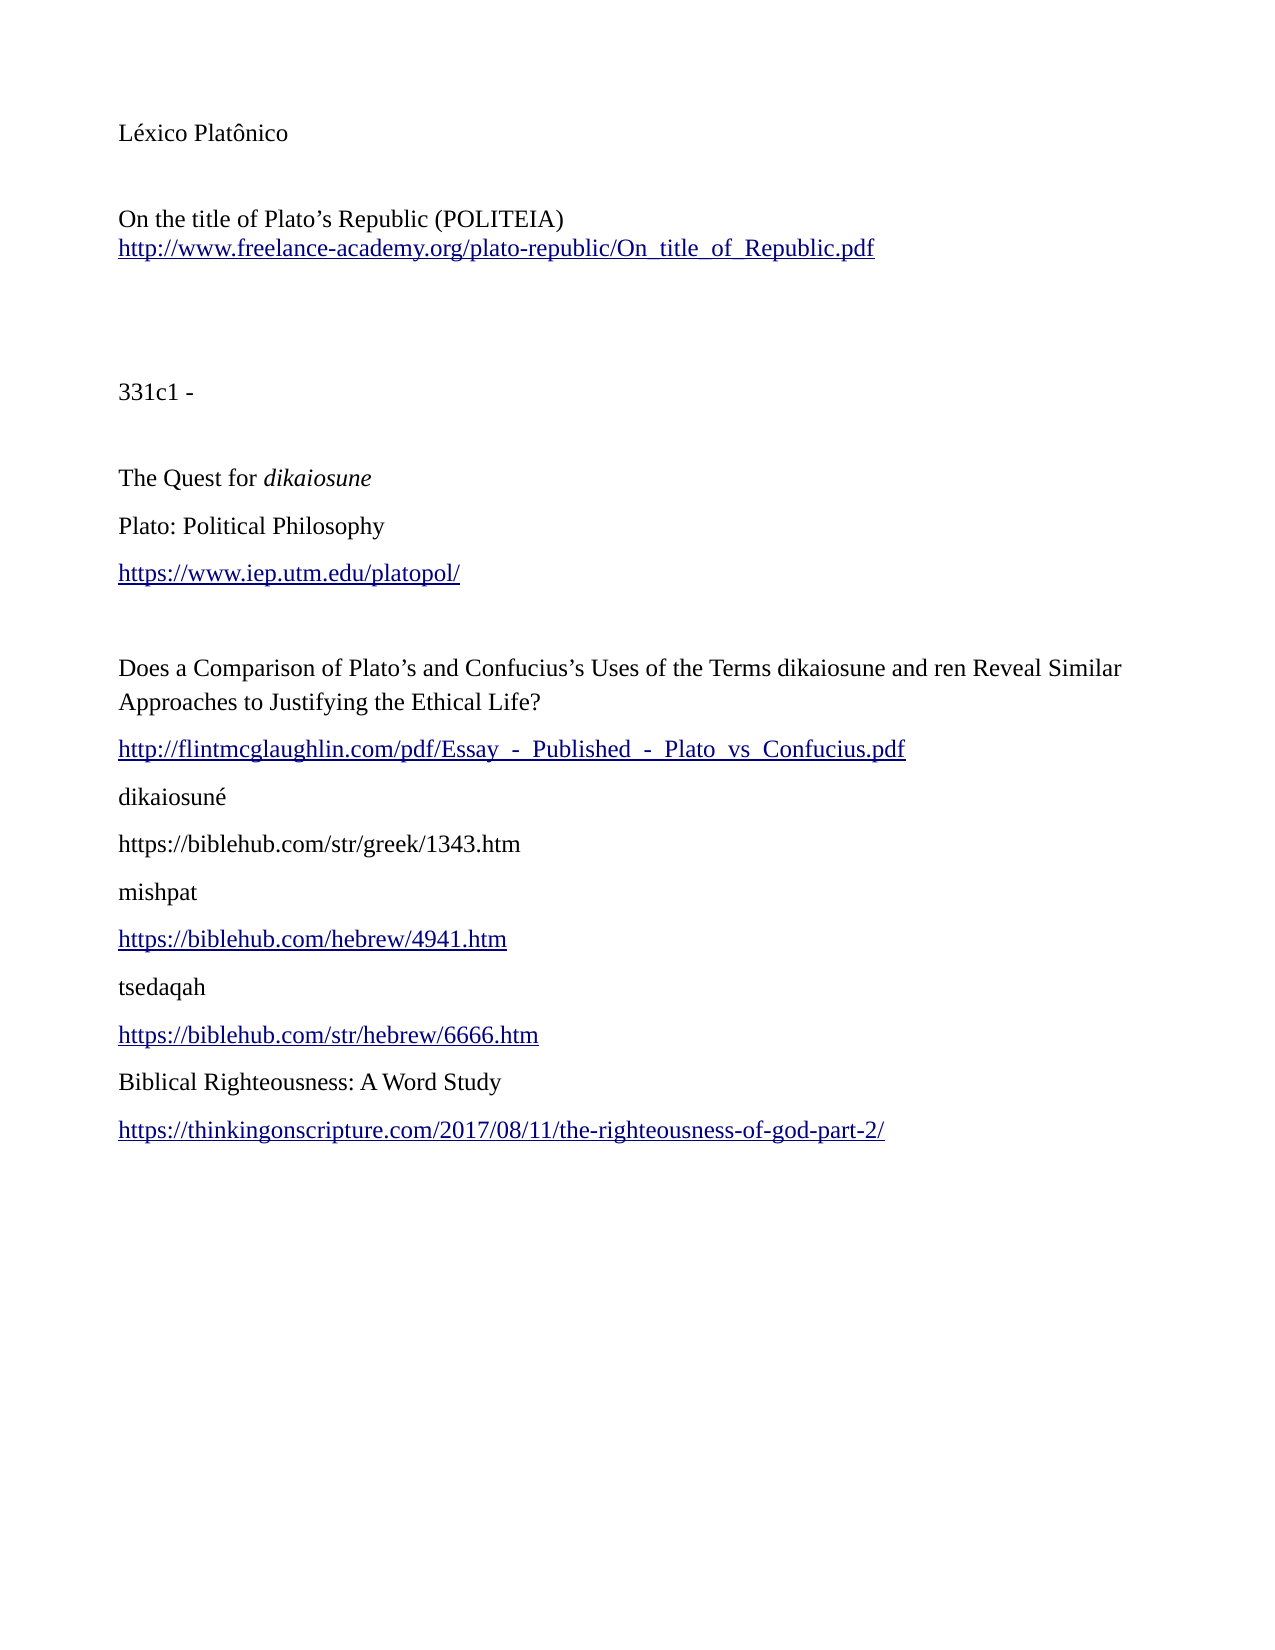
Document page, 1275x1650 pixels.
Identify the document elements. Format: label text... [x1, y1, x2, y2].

text https://thinkingonscripture.com/2017/08/11/the-righteousness-of-god-part-2/ [118, 1115, 1157, 1144]
text Does a Comparison of Plato’s and Confucius’s Uses of the Terms dikaiosune and ren Reveal Similar Approaches to Justifying the Ethical Life? [118, 653, 1157, 715]
text http://flintmcglaughlin.com/pdf/Essay_-_Published_-_Plato_vs_Confucius.pdf [118, 734, 1157, 763]
text https://biblehub.com/str/hebrew/6666.htm [118, 1020, 1157, 1048]
text The Quest for dikaiosune [118, 463, 1157, 492]
text https://www.iep.utm.edu/platopol/ [118, 558, 1157, 587]
text mishpat [118, 877, 1157, 906]
text http://www.freelance-academy.org/plato-republic/On_title_of_Republic.pdf [118, 233, 1157, 262]
text https://biblehub.com/hebrew/4941.htm [118, 924, 1157, 953]
text On the title of Plato’s Republic (POLITEIA) [118, 204, 1157, 233]
text tsedaqah [118, 972, 1157, 1001]
text dikaiosuné [118, 782, 1157, 811]
text Biblical Righteousness: A Word Study [118, 1067, 1157, 1096]
text https://biblehub.com/str/greek/1343.htm [118, 829, 1157, 858]
text 331c1 - [118, 377, 1157, 406]
text Plato: Political Philosophy [118, 511, 1157, 539]
text Léxico Platônico [118, 118, 1157, 147]
